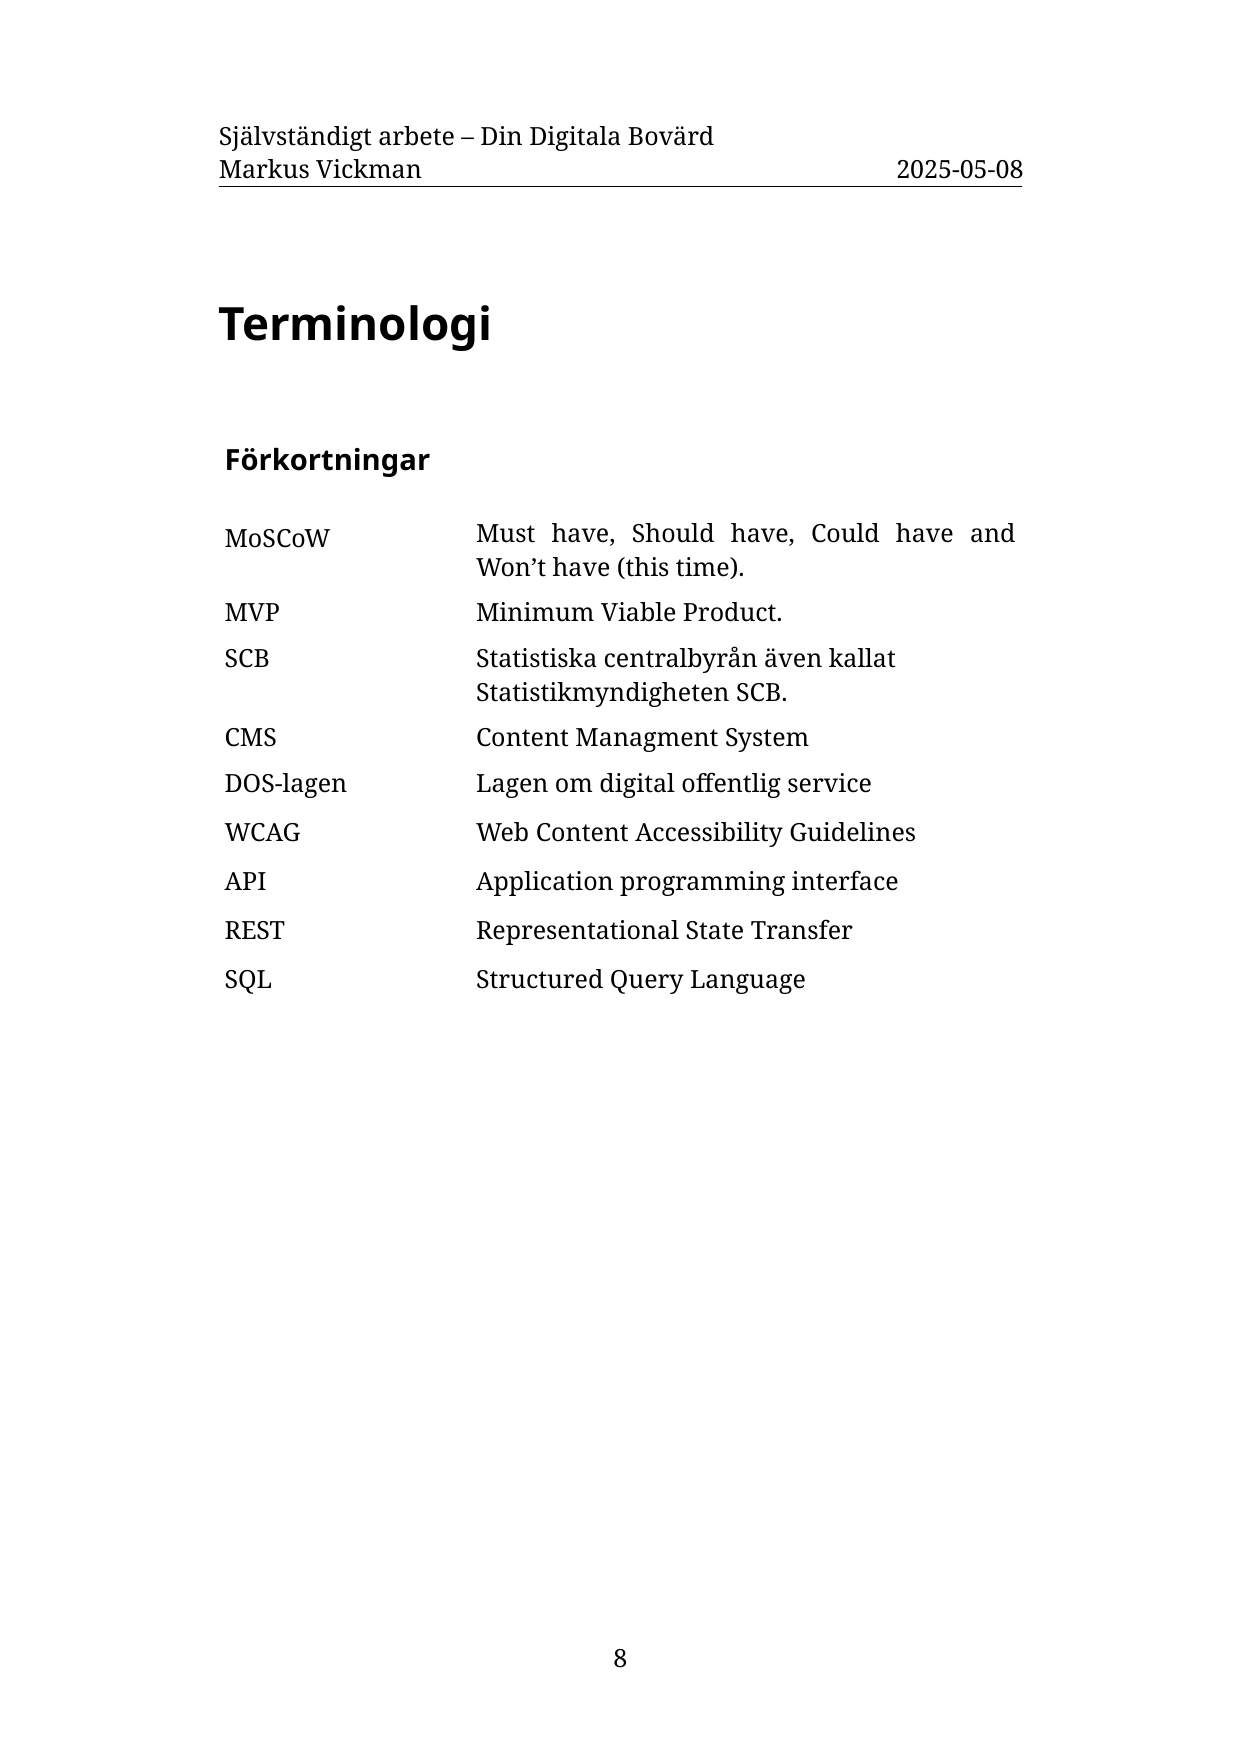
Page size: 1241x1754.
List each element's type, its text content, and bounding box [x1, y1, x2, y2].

table_cell Structured Query Language [470, 956, 1022, 1006]
table_cell Must have, Should have, Could have and Won’t have (this time). [470, 510, 1022, 589]
table_cell [470, 1006, 1022, 1055]
table_cell WCAG [219, 809, 470, 858]
table_cell [219, 1153, 470, 1202]
table_cell Web Content Accessibility Guidelines [470, 809, 1022, 858]
table_cell API [219, 858, 470, 907]
table_cell [219, 1055, 470, 1104]
table_cell Application programming interface [470, 858, 1022, 907]
table_cell Statistiska centralbyrån även kallat Statistikmyndigheten SCB. [470, 635, 1022, 714]
table_cell [470, 1153, 1022, 1202]
table_cell [470, 1104, 1022, 1153]
table_cell REST [219, 907, 470, 956]
table_cell MoSCoW [219, 510, 470, 589]
table_cell Representational State Transfer [470, 907, 1022, 956]
table_header Förkortningar [219, 428, 1022, 509]
table_cell SCB [219, 635, 470, 714]
table_cell [219, 1104, 470, 1153]
table_cell MVP [219, 589, 470, 634]
table_cell Minimum Viable Product. [470, 589, 1022, 634]
table_cell [470, 1055, 1022, 1104]
table_cell SQL [219, 956, 470, 1006]
table_cell Lagen om digital offentlig service [470, 760, 1022, 809]
table_cell CMS [219, 714, 470, 760]
table_cell [219, 1006, 470, 1055]
table_cell Content Managment System [470, 714, 1022, 760]
subtitle Terminologi [218, 291, 1022, 353]
table_cell DOS-lagen [219, 760, 470, 809]
